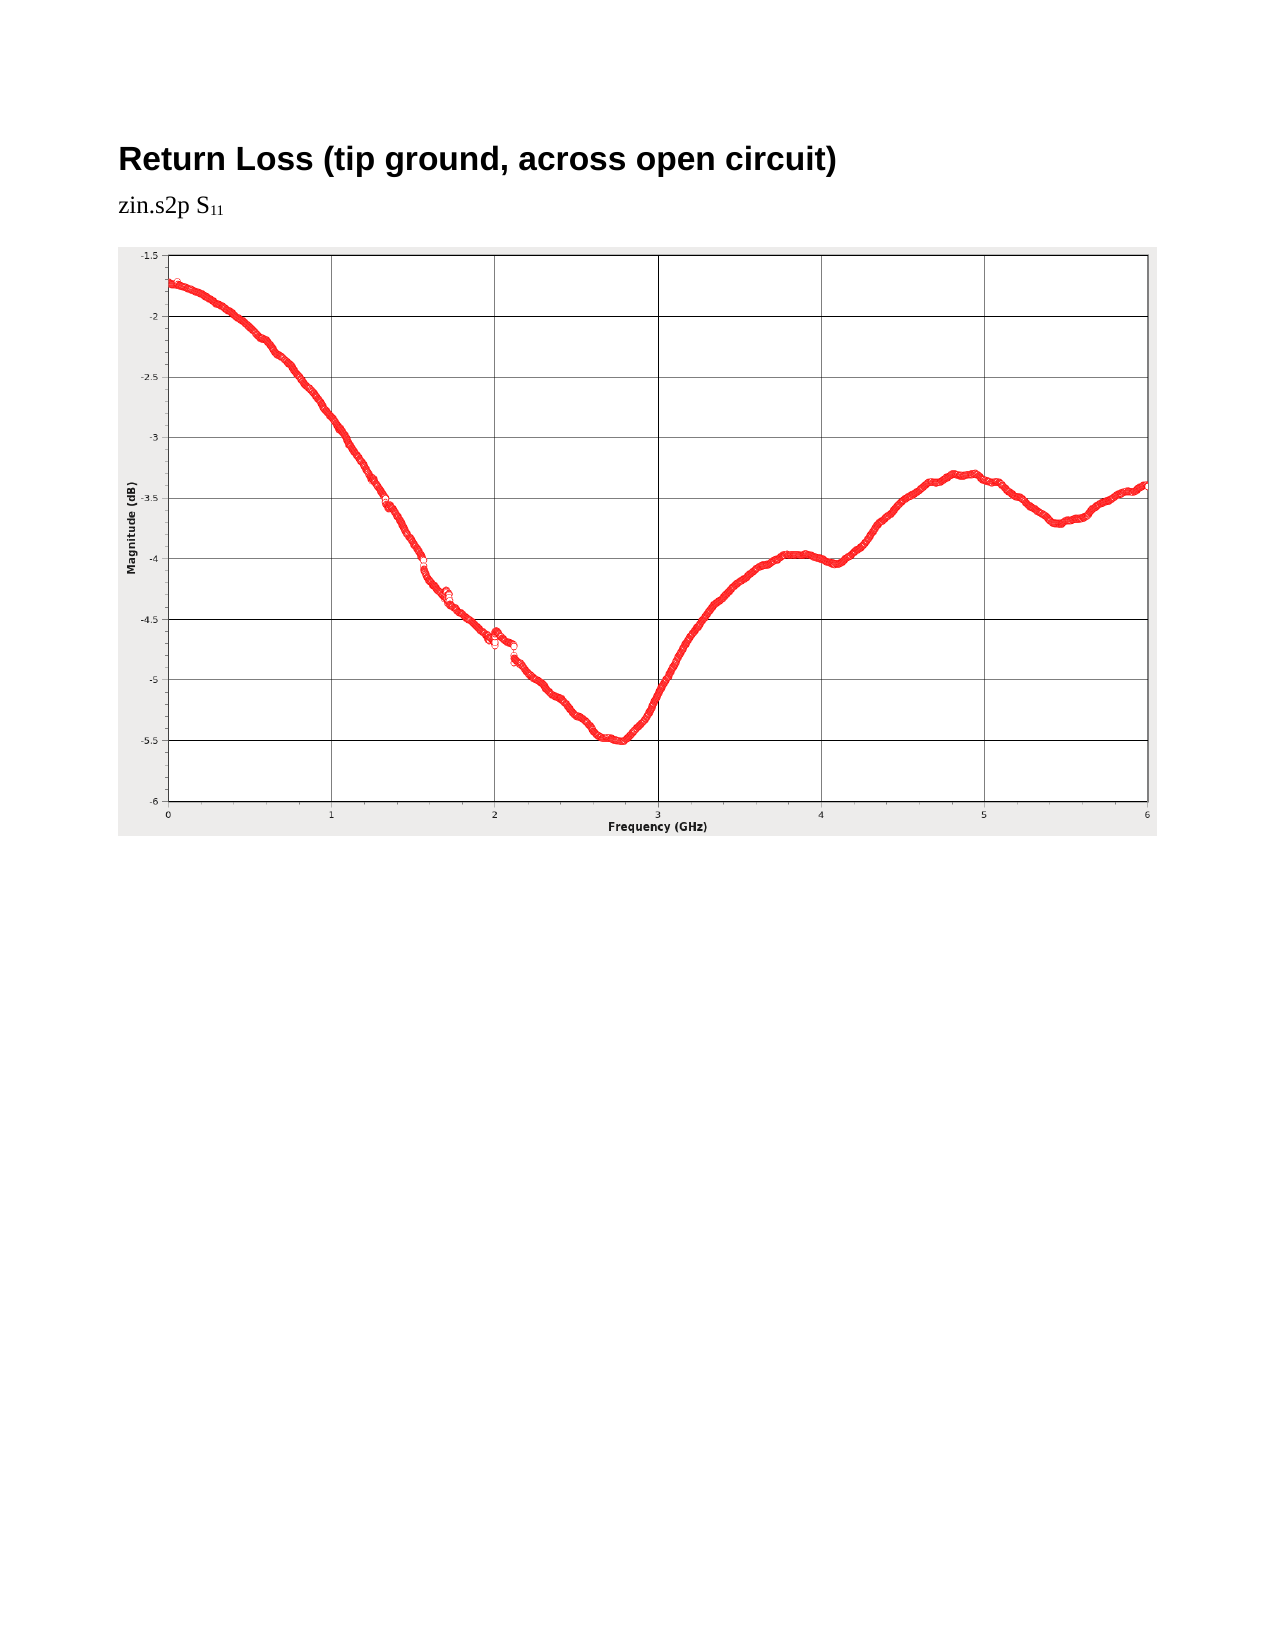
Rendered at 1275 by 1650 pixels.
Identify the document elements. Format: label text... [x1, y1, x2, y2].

text zin.s2p S11 [118, 190, 1157, 219]
subtitle Return Loss (tip ground, across open circuit) [118, 139, 1157, 178]
picture [118, 247, 1157, 836]
